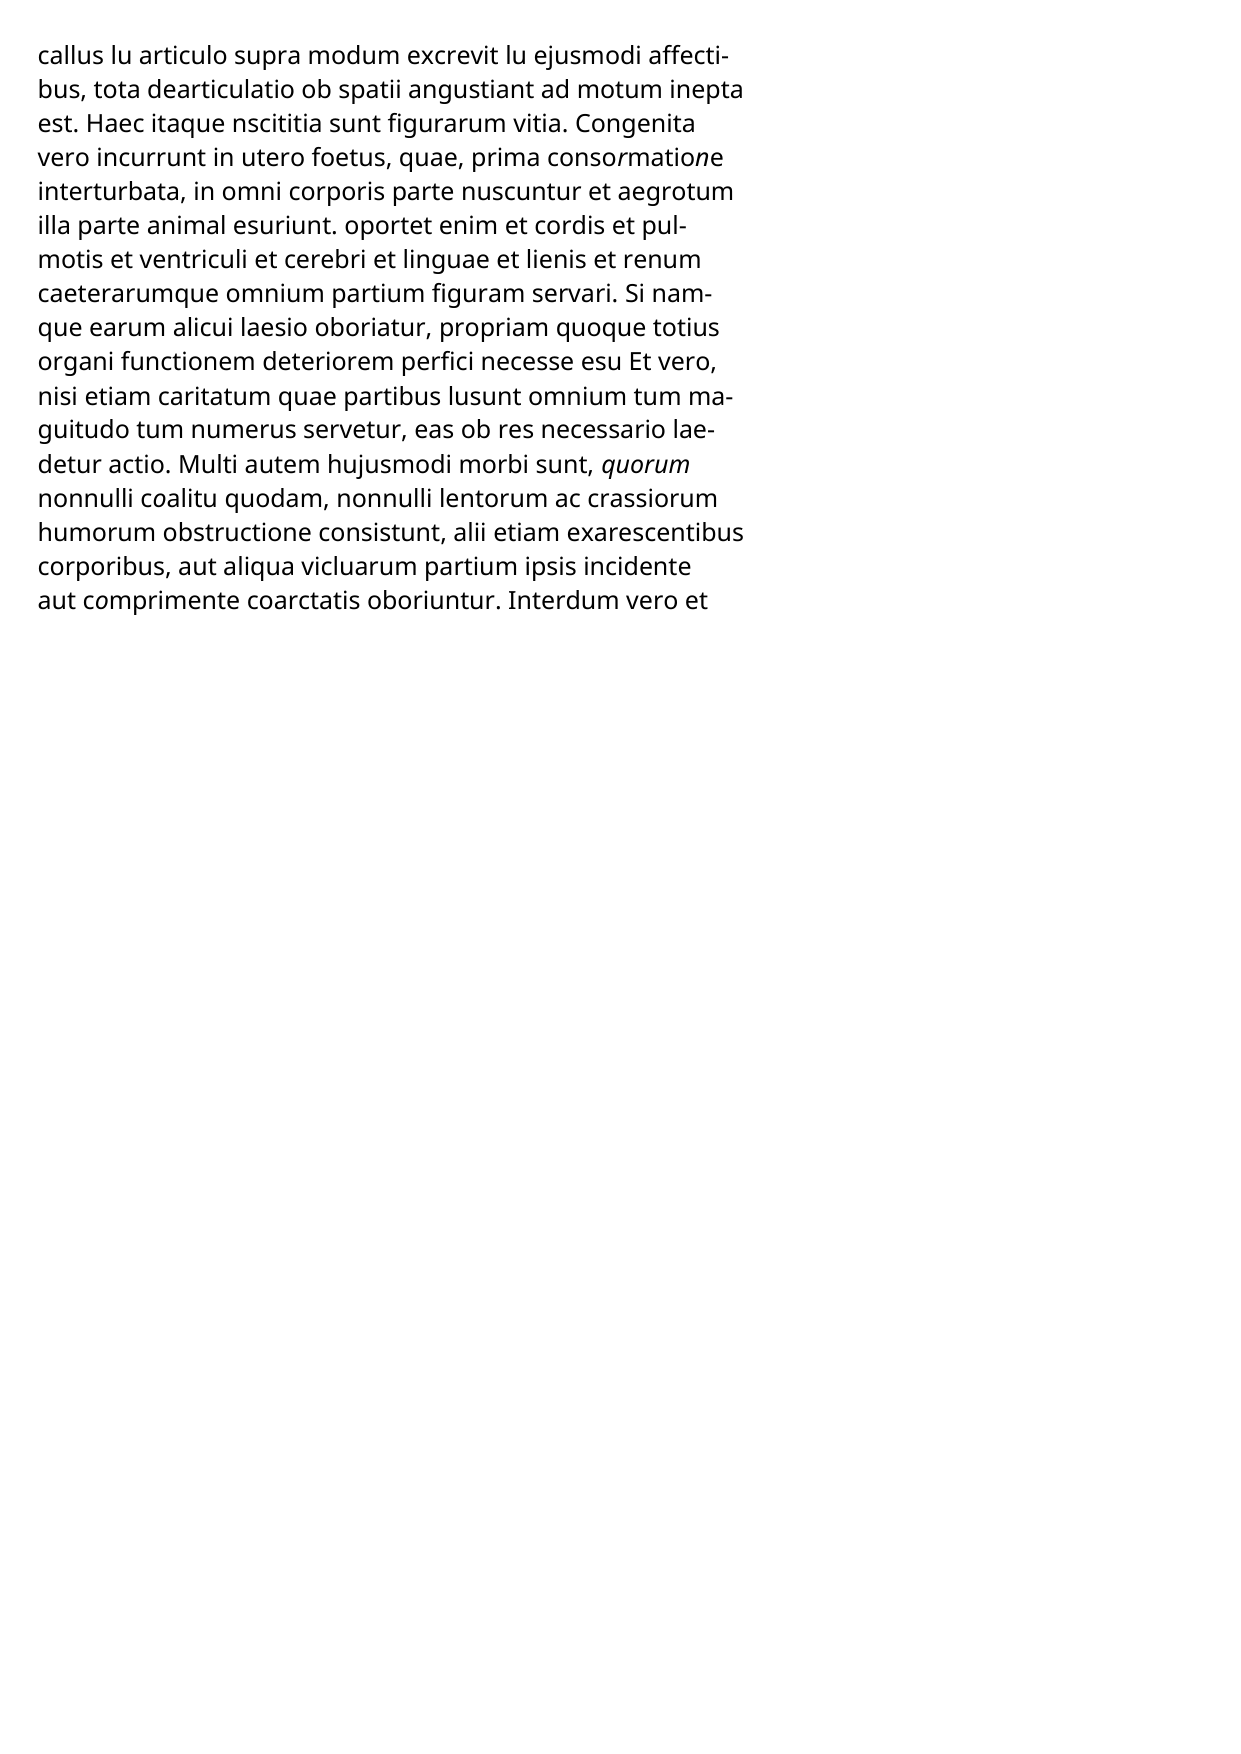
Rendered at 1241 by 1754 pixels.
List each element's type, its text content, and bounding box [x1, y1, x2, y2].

text callus lu articulo supra modum excrevit lu ejusmodi affecti- bus, tota dearticulatio ob spatii angustiant ad motum inepta est. Haec itaque nscititia sunt figurarum vitia. Congenita vero incurrunt in utero foetus, quae, prima consormatione interturbata, in omni corporis parte nuscuntur et aegrotum illa parte animal esuriunt. oportet enim et cordis et pul- motis et ventriculi et cerebri et linguae et lienis et renum caeterarumque omnium partium figuram servari. Si nam- que earum alicui laesio oboriatur, propriam quoque totius organi functionem deteriorem perfici necesse esu Et vero, nisi etiam caritatum quae partibus lusunt omnium tum ma- guitudo tum numerus servetur, eas ob res necessario lae- detur actio. Multi autem hujusmodi morbi sunt, quorum nonnulli coalitu quodam, nonnulli lentorum ac crassiorum humorum obstructione consistunt, alii etiam exarescentibus corporibus, aut aliqua vicluarum partium ipsis incidente aut comprimente coarctatis oboriuntur. Interdum vero et [37, 37, 1203, 617]
